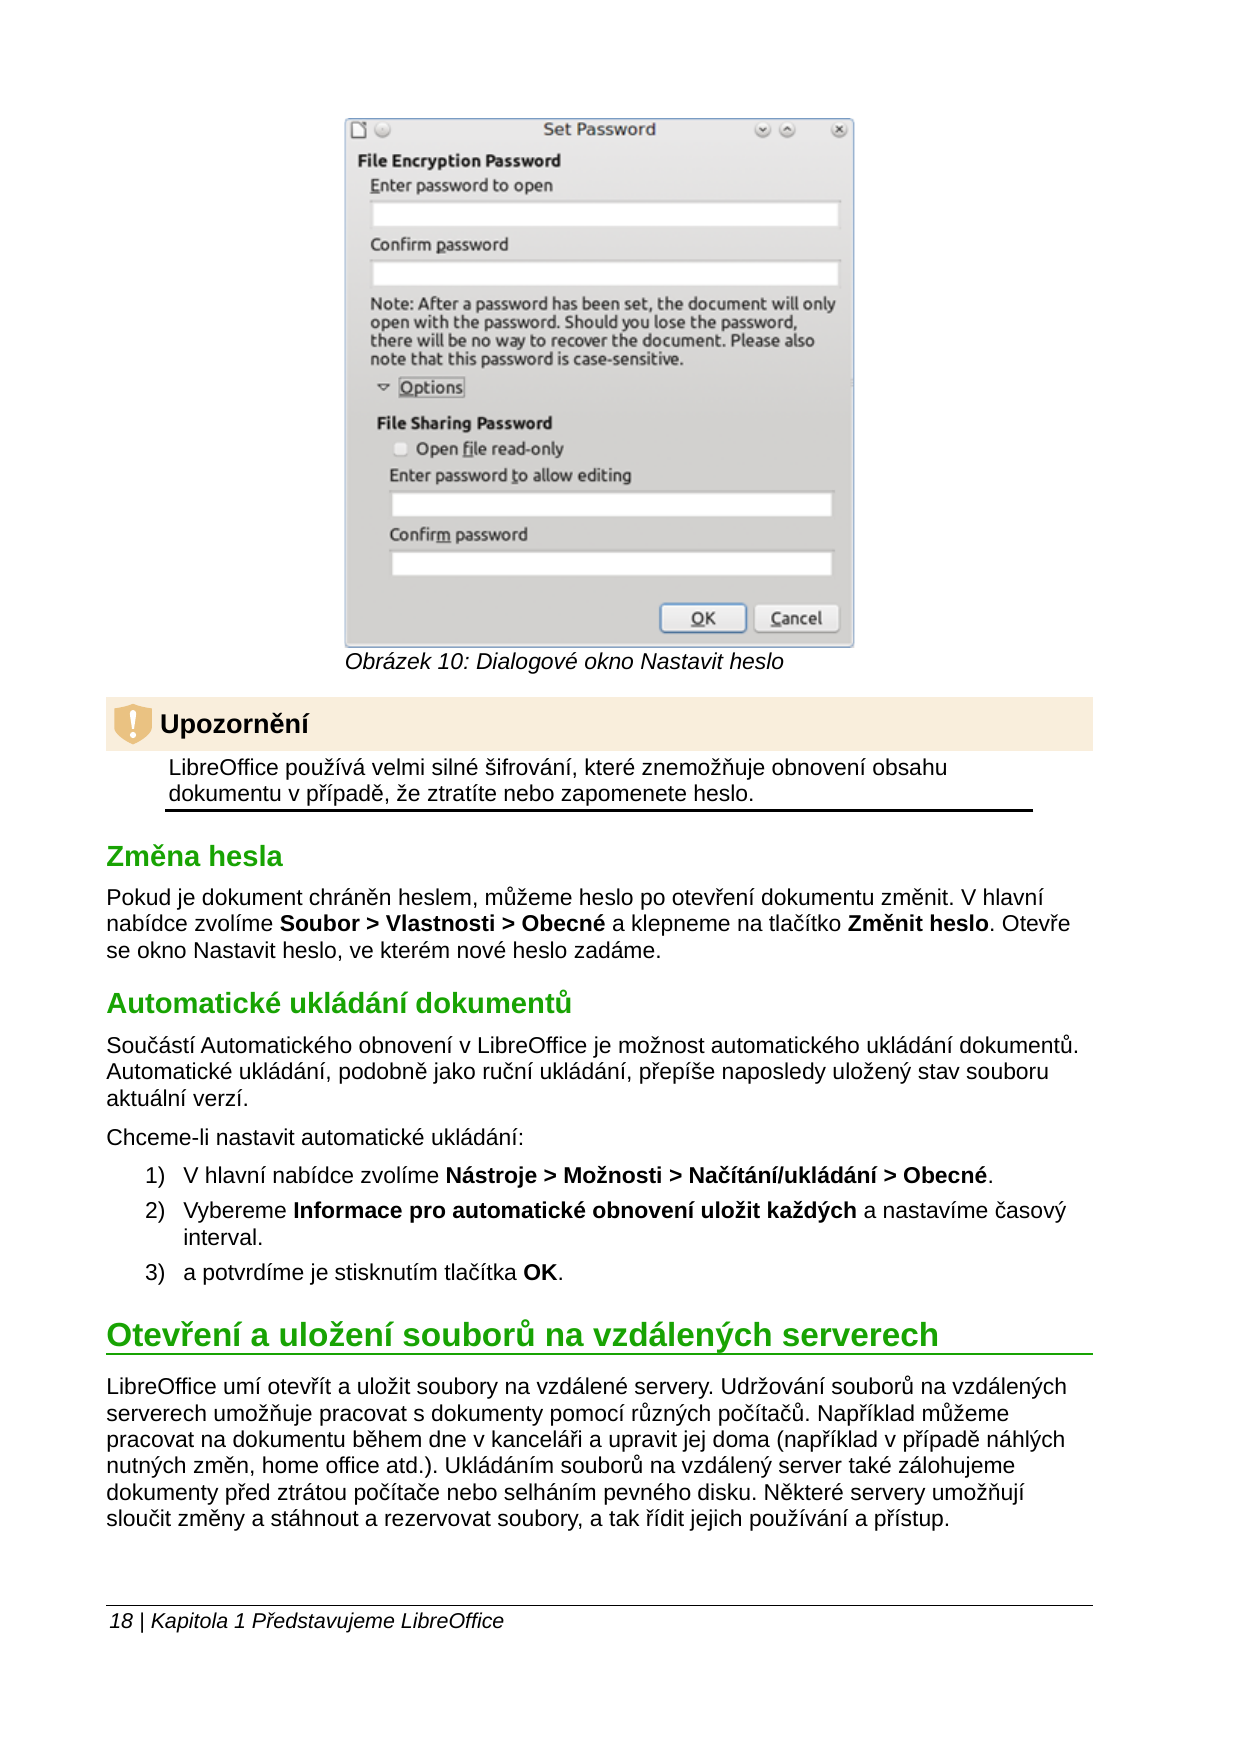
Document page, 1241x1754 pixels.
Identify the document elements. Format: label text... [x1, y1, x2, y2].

list a potvrdíme je stisknutím tlačítka OK. [165, 1259, 1093, 1285]
subtitle Otevření a uložení souborů na vzdálených serverech [106, 1315, 1093, 1353]
list Vybereme Informace pro automatické obnovení uložit každých a nastavíme časový interval. [165, 1197, 1093, 1250]
text Součástí Automatického obnovení v LibreOffice je možnost automatického ukládání dokumentů. Automatické ukládání, podobně jako ruční ukládání, přepíše naposledy uložený stav souboru aktuální verzí. [106, 1032, 1093, 1111]
list V hlavní nabídce zvolíme Nástroje > Možnosti > Načítání/ukládání > Obecné. [165, 1162, 1093, 1189]
text Chceme-li nastavit automatické ukládání: [106, 1123, 1093, 1150]
text Pokud je dokument chráněn heslem, můžeme heslo po otevření dokumentu změnit. V hlavní nabídce zvolíme Soubor > Vlastnosti > Obecné a klepneme na tlačítko Změnit heslo. Otevře se okno Nastavit heslo, ve kterém nové heslo zadáme. [106, 884, 1093, 963]
text Obrázek 10: Dialogové okno Nastavit heslo [344, 648, 854, 674]
text LibreOffice používá velmi silné šifrování, které znemožňuje obnovení obsahu dokumentu v případě, že ztratíte nebo zapomenete heslo. [165, 751, 1033, 809]
subtitle Automatické ukládání dokumentů [106, 987, 1093, 1020]
picture [344, 118, 855, 648]
text LibreOffice umí otevřít a uložit soubory na vzdálené servery. Udržování souborů na vzdálených serverech umožňuje pracovat s dokumenty pomocí různých počítačů. Například můžeme pracovat na dokumentu během dne v kanceláři a upravit jej doma (například v případě náhlých nutných změn, home office atd.). Ukládáním souborů na vzdálený server také zálohujeme dokumenty před ztrátou počítače nebo selháním pevného disku. Některé servery umožňují sloučit změny a stáhnout a rezervovat soubory, a tak řídit jejich používání a přístup. [106, 1373, 1093, 1531]
subtitle Upozornění [106, 697, 1093, 751]
subtitle Změna hesla [106, 838, 1093, 872]
